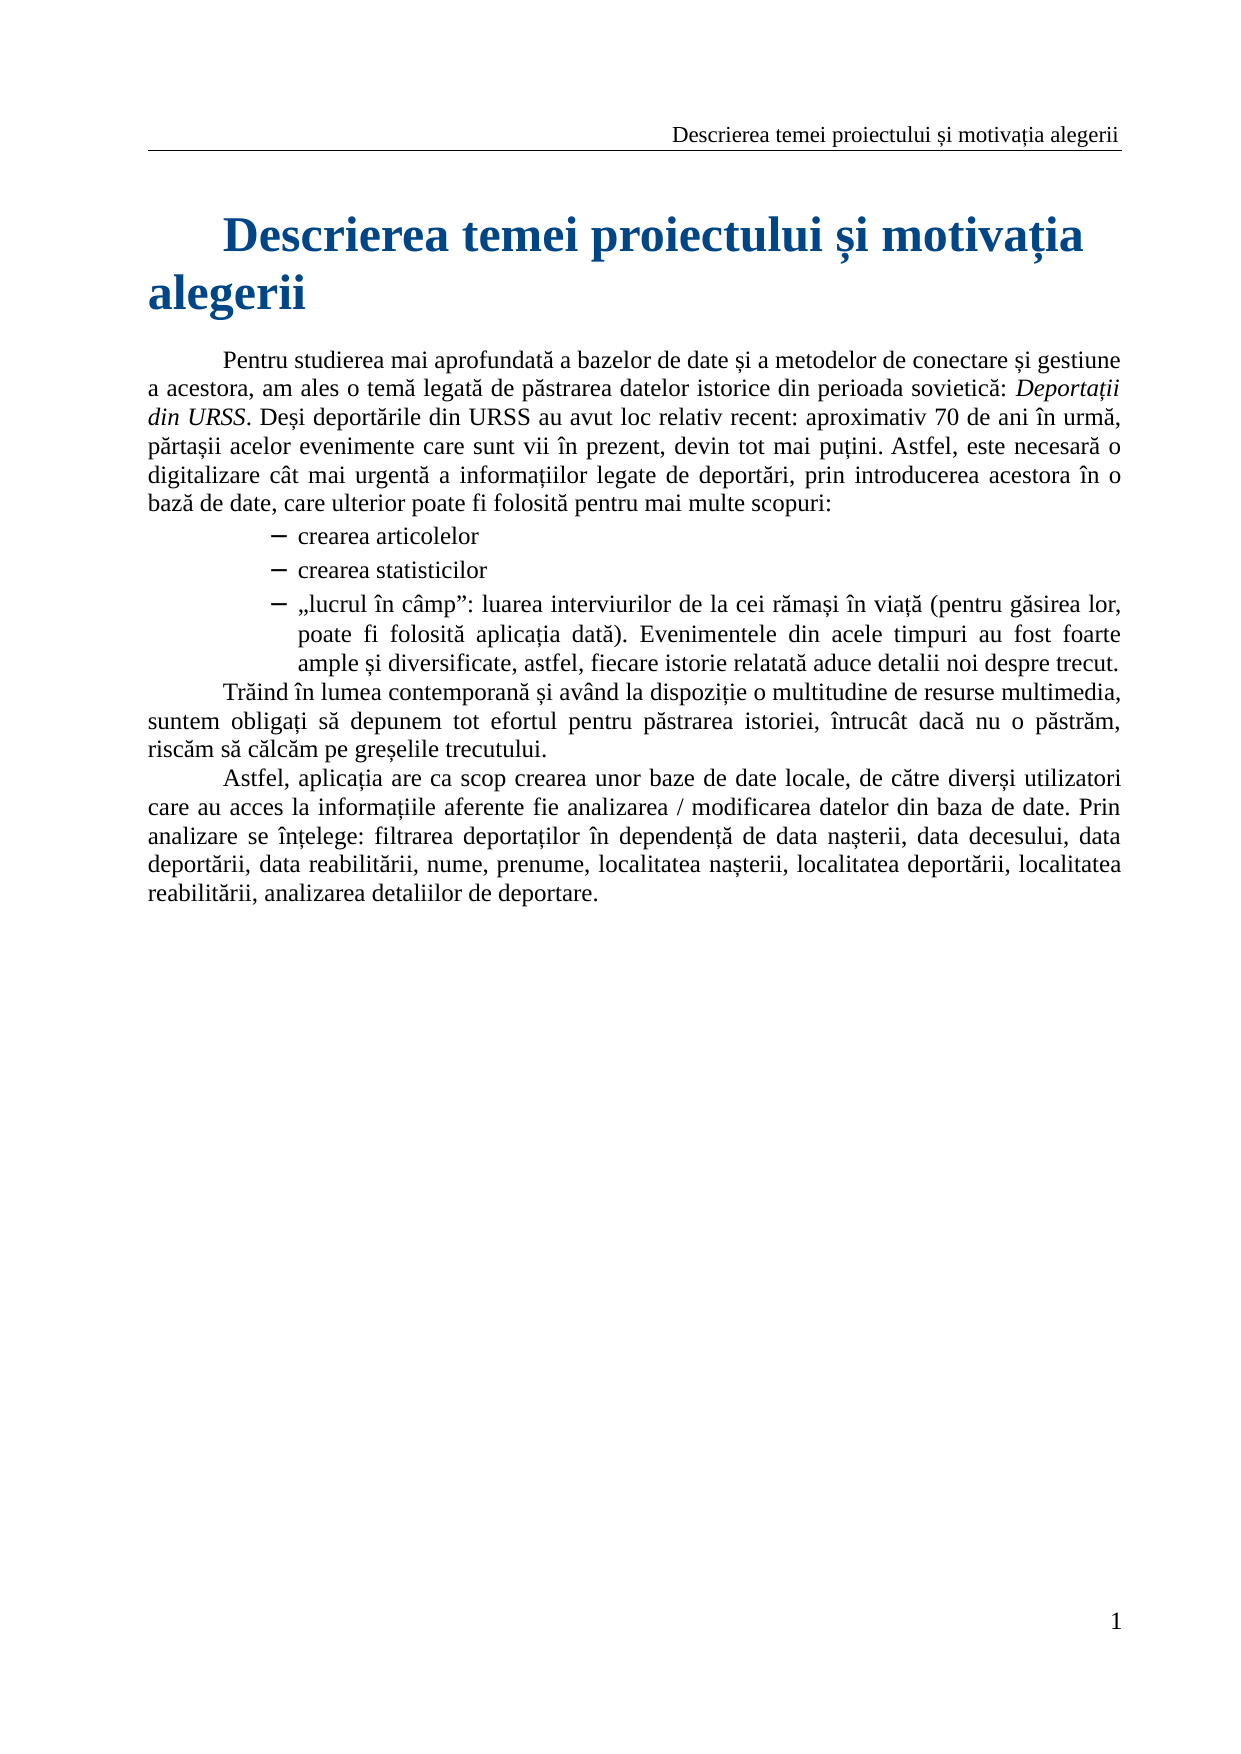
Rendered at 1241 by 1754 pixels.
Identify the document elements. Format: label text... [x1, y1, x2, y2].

text Astfel, aplicația are ca scop crearea unor baze de date locale, de către diverși utilizatori care au acces la informațiile aferente fie analizarea / modificarea datelor din baza de date. Prin analizare se înțelege: filtrarea deportaților în dependență de data nașterii, data decesului, data deportării, data reabilitării, nume, prenume, localitatea nașterii, localitatea deportării, localitatea reabilitării, analizarea detaliilor de deportare. [148, 763, 1122, 907]
list „lucrul în câmp”: luarea interviurilor de la cei rămași în viață (pentru găsirea lor, poate fi folosită aplicația dată). Evenimentele din acele timpuri au fost foarte ample și diversificate, astfel, fiecare istorie relatată aduce detalii noi despre trecut. [279, 585, 1122, 677]
list crearea articolelor [279, 517, 1122, 551]
text Pentru studierea mai aprofundată a bazelor de date și a metodelor de conectare și gestiune a acestora, am ales o temă legată de păstrarea datelor istorice din perioada sovietică: Deportații din URSS. Deși deportările din URSS au avut loc relativ recent: aproximativ 70 de ani în urmă, părtașii acelor evenimente care sunt vii în prezent, devin tot mai puțini. Astfel, este necesară o digitalizare cât mai urgentă a informațiilor legate de deportări, prin introducerea acestora în o bază de date, care ulterior poate fi folosită pentru mai multe scopuri: [148, 345, 1122, 517]
subtitle Descrierea temei proiectului și motivația alegerii [148, 205, 1122, 320]
list crearea statisticilor [279, 551, 1122, 585]
text Trăind în lumea contemporană și având la dispoziție o multitudine de resurse multimedia, suntem obligați să depunem tot efortul pentru păstrarea istoriei, întrucât dacă nu o păstrăm, riscăm să călcăm pe greșelile trecutului. [148, 677, 1122, 763]
